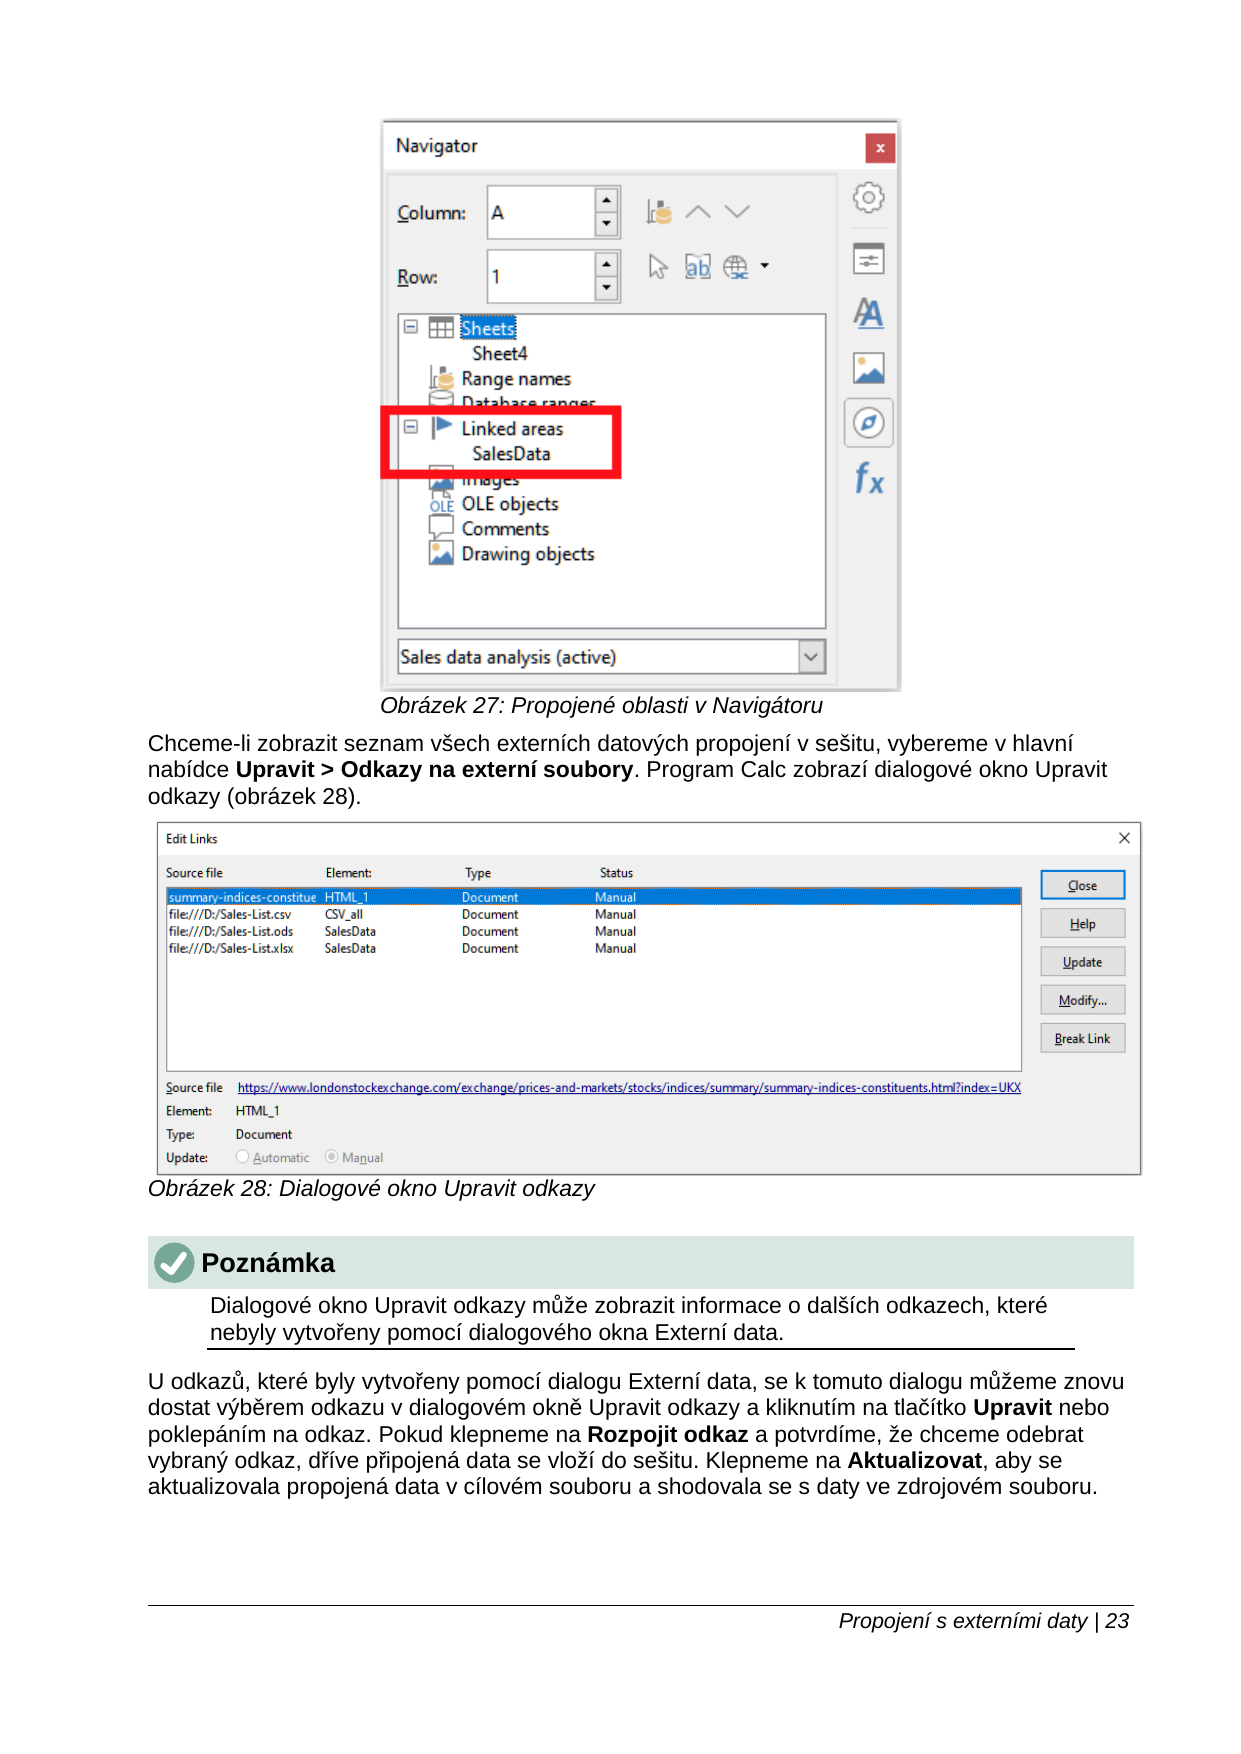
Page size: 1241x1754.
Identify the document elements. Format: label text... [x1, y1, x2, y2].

picture [379, 118, 902, 692]
text Dialogové okno Upravit odkazy může zobrazit informace o dalších odkazech, které nebyly vytvořeny pomocí dialogového okna Externí data. [207, 1289, 1075, 1348]
text Obrázek 28: Dialogové okno Upravit odkazy [148, 821, 1152, 1202]
text Obrázek 27: Propojené oblasti v Navigátoru [380, 692, 902, 718]
text Chceme-li zobrazit seznam všech externích datových propojení v sešitu, vybereme v hlavní nabídce Upravit > Odkazy na externí soubory. Program Calc zobrazí dialogové okno Upravit odkazy (obrázek 28). [148, 730, 1134, 809]
text U odkazů, které byly vytvořeny pomocí dialogu Externí data, se k tomuto dialogu můžeme znovu dostat výběrem odkazu v dialogovém okně Upravit odkazy a kliknutím na tlačítko Upravit nebo poklepáním na odkaz. Pokud klepneme na Rozpojit odkaz a potvrdíme, že chceme odebrat vybraný odkaz, dříve připojená data se vloží do sešitu. Klepneme na Aktualizovat, aby se aktualizovala propojená data v cílovém souboru a shodovala se s daty ve zdrojovém souboru. [148, 1368, 1134, 1500]
subtitle Poznámka [148, 1236, 1134, 1289]
picture [156, 821, 1143, 1176]
